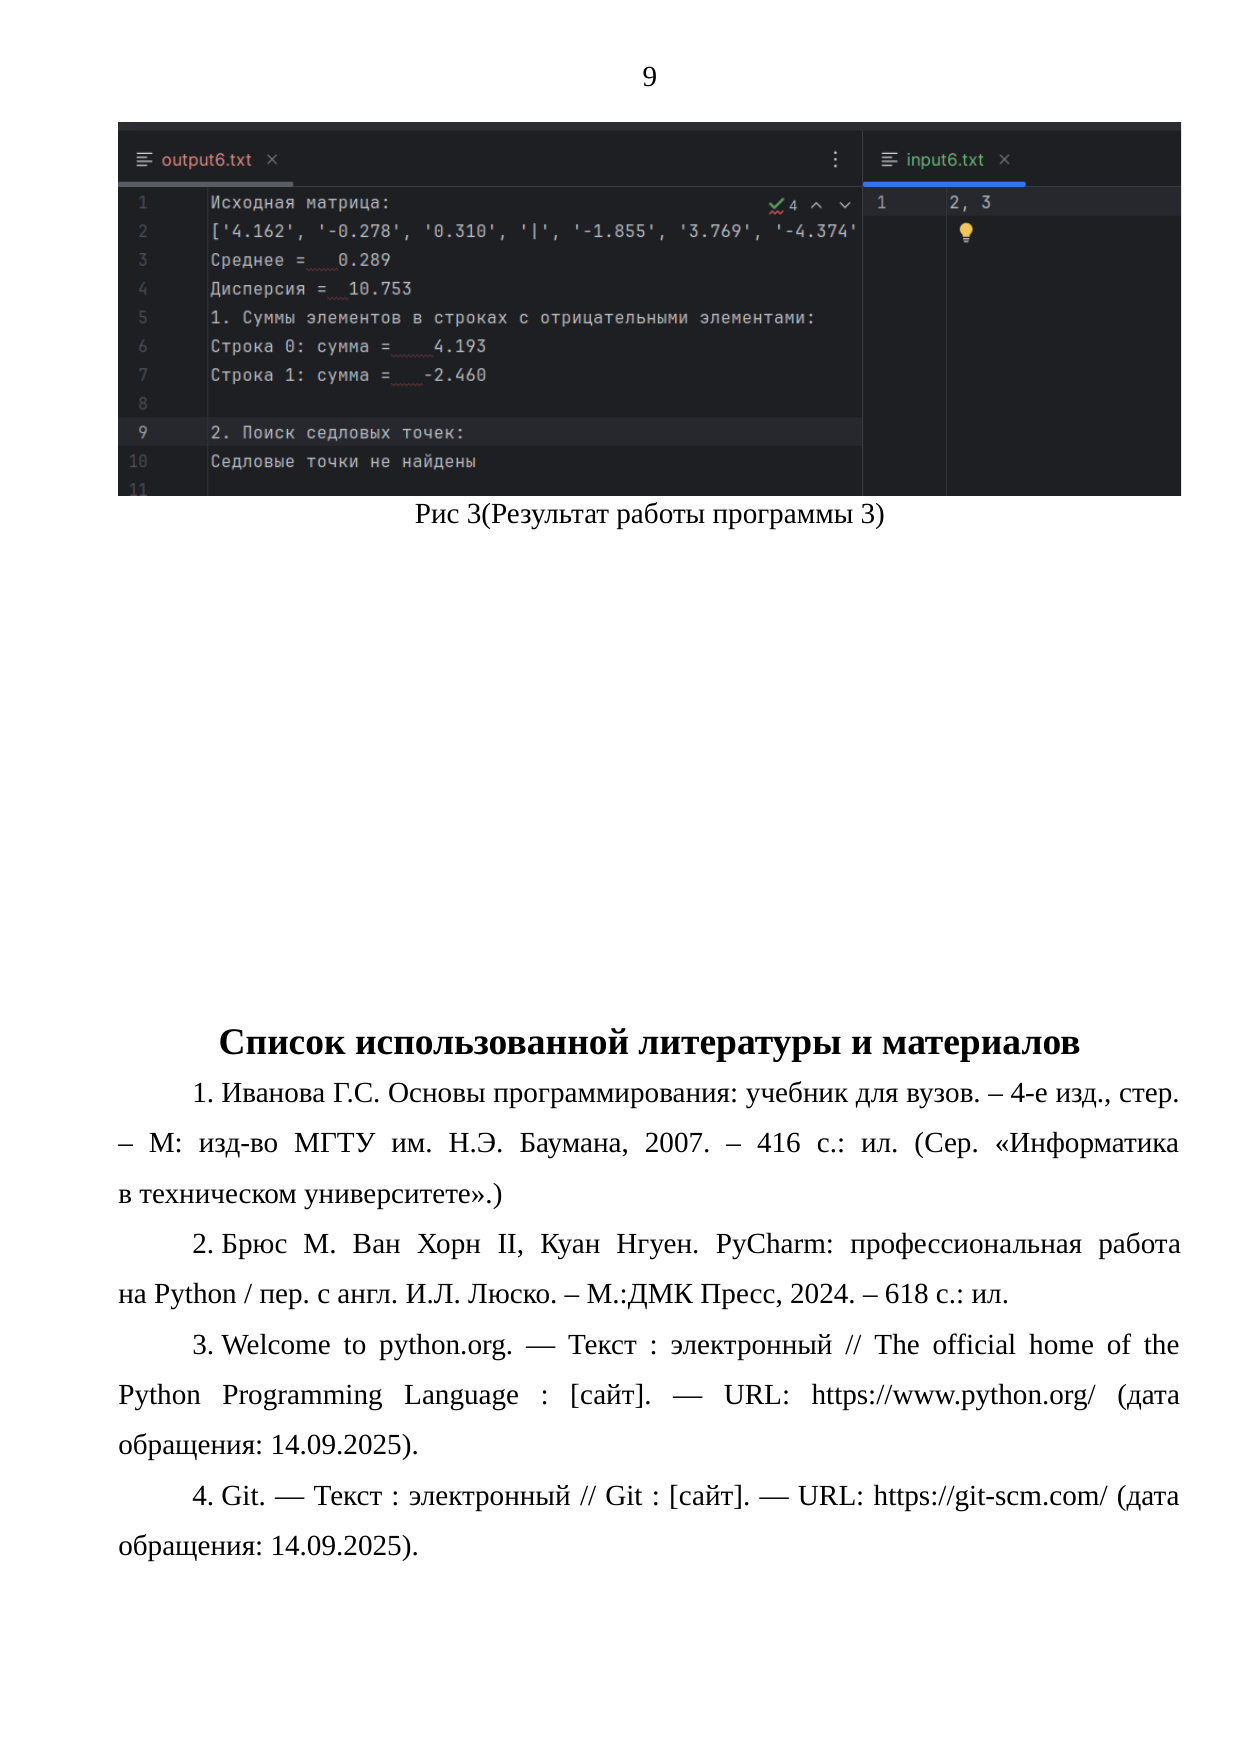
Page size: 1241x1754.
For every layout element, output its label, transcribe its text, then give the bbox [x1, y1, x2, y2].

list Иванова Г.С. Основы программирования: учебник для вузов. – 4-е изд., стер. – М: изд-во МГТУ им. Н.Э. Баумана, 2007. – 416 с.: ил. (Сер. «Информатика в техническом университете».) [118, 1075, 1181, 1209]
picture [118, 122, 1182, 496]
subtitle Список использованной литературы и материалов [118, 1020, 1181, 1063]
text Рис 3(Результат работы программы 3) [118, 496, 1181, 529]
list Брюс М. Ван Хорн II, Куан Нгуен. PyCharm: профессиональная работа на Python / пер. с англ. И.Л. Люско. – М.:ДМК Пресс, 2024. – 618 с.: ил. [118, 1226, 1181, 1310]
list Welcome to python.org. — Текст : электронный // The official home of the Python Programming Language : [сайт]. — URL: https://www.python.org/ (дата обращения: 14.09.2025). [118, 1327, 1181, 1461]
list Git. — Текст : электронный // Git : [сайт]. — URL: https://git-scm.com/ (дата обращения: 14.09.2025). [118, 1478, 1181, 1562]
